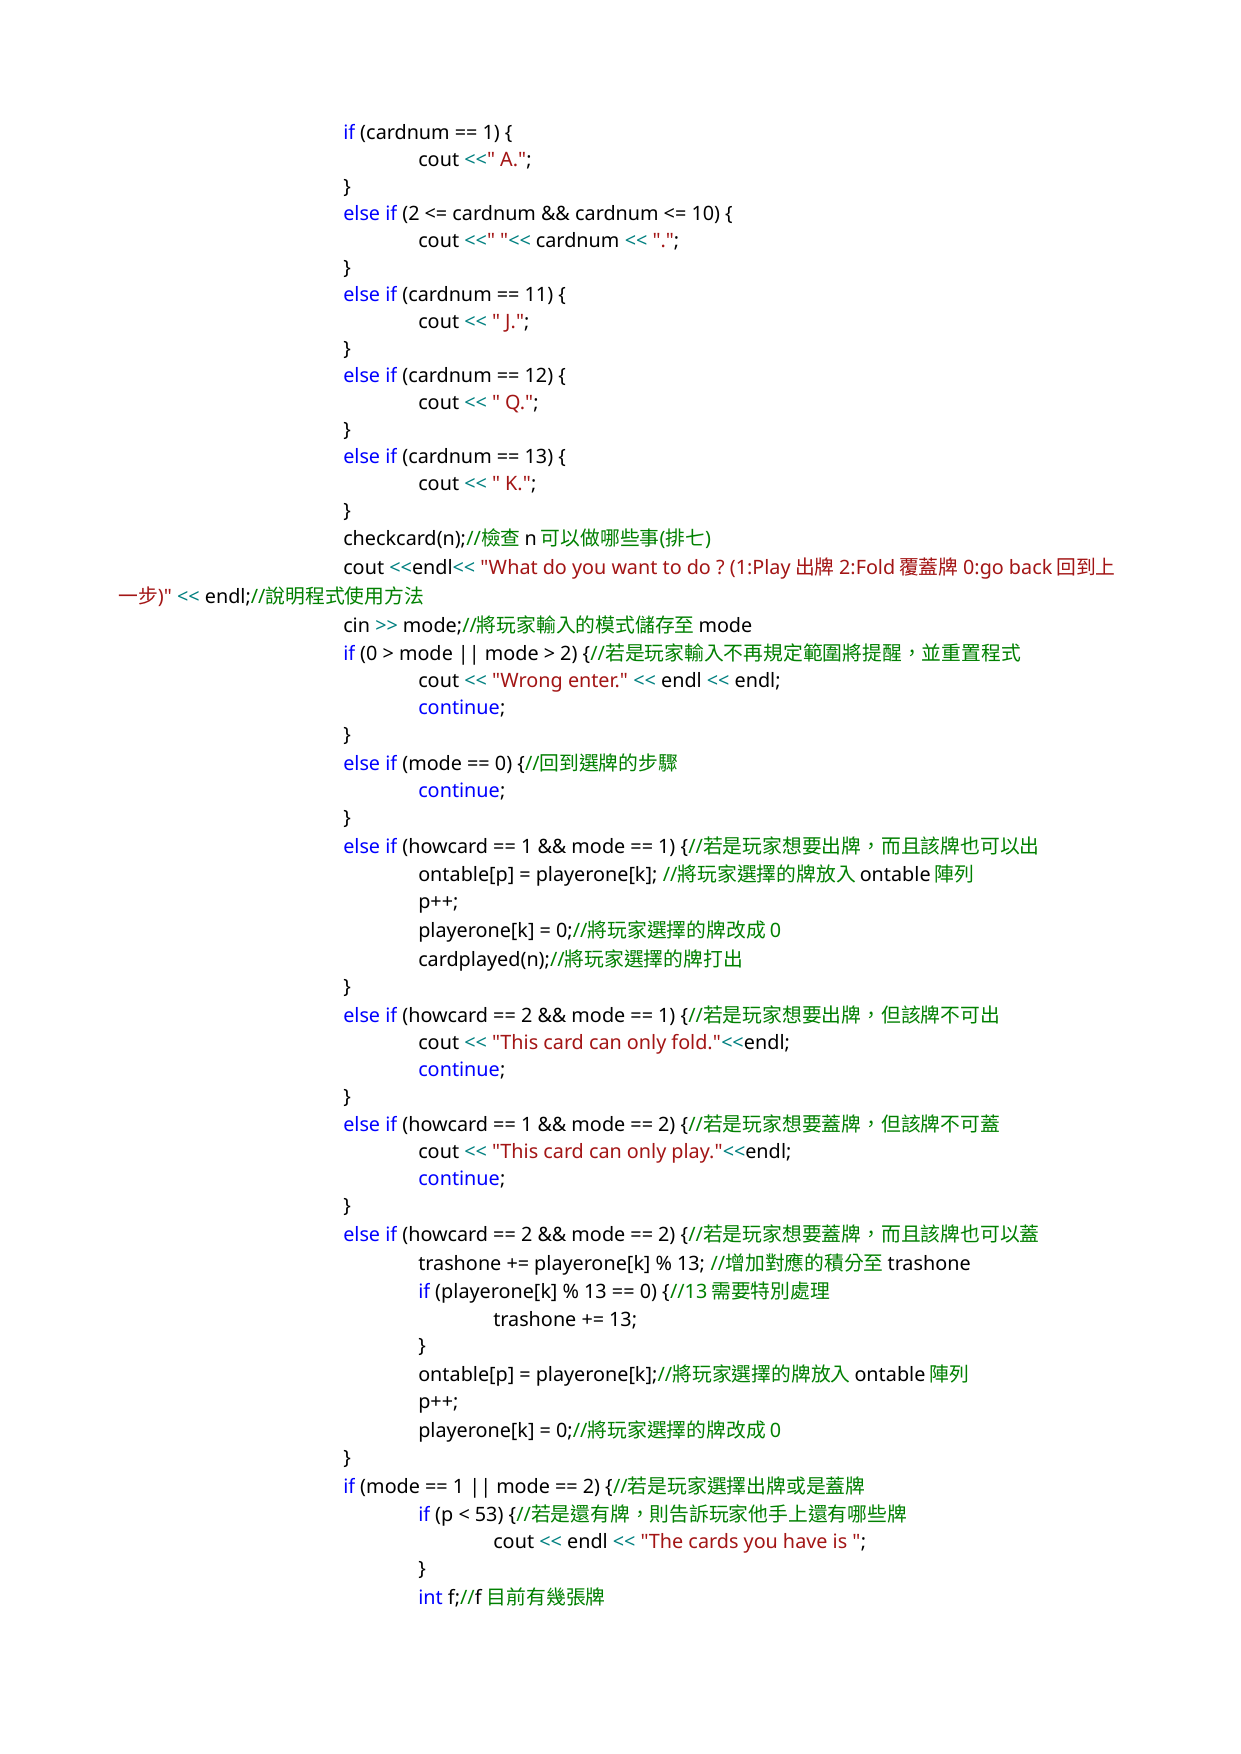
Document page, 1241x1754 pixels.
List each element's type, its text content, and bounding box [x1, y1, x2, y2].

text } [118, 721, 1122, 747]
text checkcard(n);//檢查n可以做哪些事(排七) [118, 523, 1122, 552]
text cout << endl << "The cards you have is "; [118, 1528, 1122, 1555]
text else if (cardnum == 13) { [118, 442, 1122, 469]
text } [118, 334, 1122, 361]
text cout << "This card can only play."<<endl; [118, 1138, 1122, 1164]
text else if (howcard == 1 && mode == 1) {//若是玩家想要出牌，而且該牌也可以出 [118, 830, 1122, 859]
text } [118, 1555, 1122, 1582]
text cout << "This card can only fold."<<endl; [118, 1028, 1122, 1055]
text int f;//f 目前有幾張牌 [118, 1582, 1122, 1610]
text if (p < 53) {//若是還有牌，則告訴玩家他手上還有哪些牌 [118, 1499, 1122, 1528]
text } [118, 1082, 1122, 1109]
text if (0 > mode || mode > 2) {//若是玩家輸入不再規定範圍將提醒，並重置程式 [118, 638, 1122, 667]
text } [118, 415, 1122, 442]
text cout <<" "<< cardnum << "."; [118, 226, 1122, 253]
text else if (howcard == 2 && mode == 2) {//若是玩家想要蓋牌，而且該牌也可以蓋 [118, 1218, 1122, 1247]
text else if (mode == 0) {//回到選牌的步驟 [118, 747, 1122, 776]
text if (cardnum == 1) { [118, 118, 1122, 145]
text ontable[p] = playerone[k];//將玩家選擇的牌放入ontable陣列 [118, 1359, 1122, 1387]
text } [118, 1192, 1122, 1218]
text playerone[k] = 0;//將玩家選擇的牌改成0 [118, 1414, 1122, 1443]
text continue; [118, 1164, 1122, 1192]
text else if (cardnum == 12) { [118, 361, 1122, 388]
text p++; [118, 1387, 1122, 1414]
text cardplayed(n);//將玩家選擇的牌打出 [118, 943, 1122, 972]
text } [118, 803, 1122, 830]
text } [118, 1332, 1122, 1359]
text cout << "Wrong enter." << endl << endl; [118, 667, 1122, 693]
text playerone[k] = 0;//將玩家選擇的牌改成0 [118, 915, 1122, 943]
text cout <<endl<< "What do you want to do ? (1:Play出牌 2:Fold覆蓋牌 0:go back回到上一步)" << endl;//說明程式使用方法 [118, 552, 1122, 609]
text if (playerone[k] % 13 == 0) {//13需要特別處理 [118, 1276, 1122, 1305]
text ontable[p] = playerone[k]; //將玩家選擇的牌放入ontable陣列 [118, 859, 1122, 888]
text else if (howcard == 2 && mode == 1) {//若是玩家想要出牌，但該牌不可出 [118, 999, 1122, 1028]
text p++; [118, 888, 1122, 915]
text continue; [118, 693, 1122, 721]
text } [118, 1443, 1122, 1470]
text } [118, 972, 1122, 999]
text else if (howcard == 1 && mode == 2) {//若是玩家想要蓋牌，但該牌不可蓋 [118, 1109, 1122, 1138]
text } [118, 496, 1122, 523]
text trashone += 13; [118, 1305, 1122, 1332]
text } [118, 172, 1122, 199]
text else if (cardnum == 11) { [118, 280, 1122, 307]
text continue; [118, 776, 1122, 803]
text cout << " Q."; [118, 388, 1122, 415]
text cout << " K."; [118, 469, 1122, 496]
text } [118, 253, 1122, 280]
text cin >> mode;//將玩家輸入的模式儲存至mode [118, 609, 1122, 638]
text cout <<" A."; [118, 145, 1122, 172]
text cout << " J."; [118, 307, 1122, 334]
text continue; [118, 1055, 1122, 1082]
text else if (2 <= cardnum && cardnum <= 10) { [118, 199, 1122, 226]
text if (mode == 1 || mode == 2) {//若是玩家選擇出牌或是蓋牌 [118, 1470, 1122, 1499]
text trashone += playerone[k] % 13; //增加對應的積分至trashone [118, 1247, 1122, 1276]
